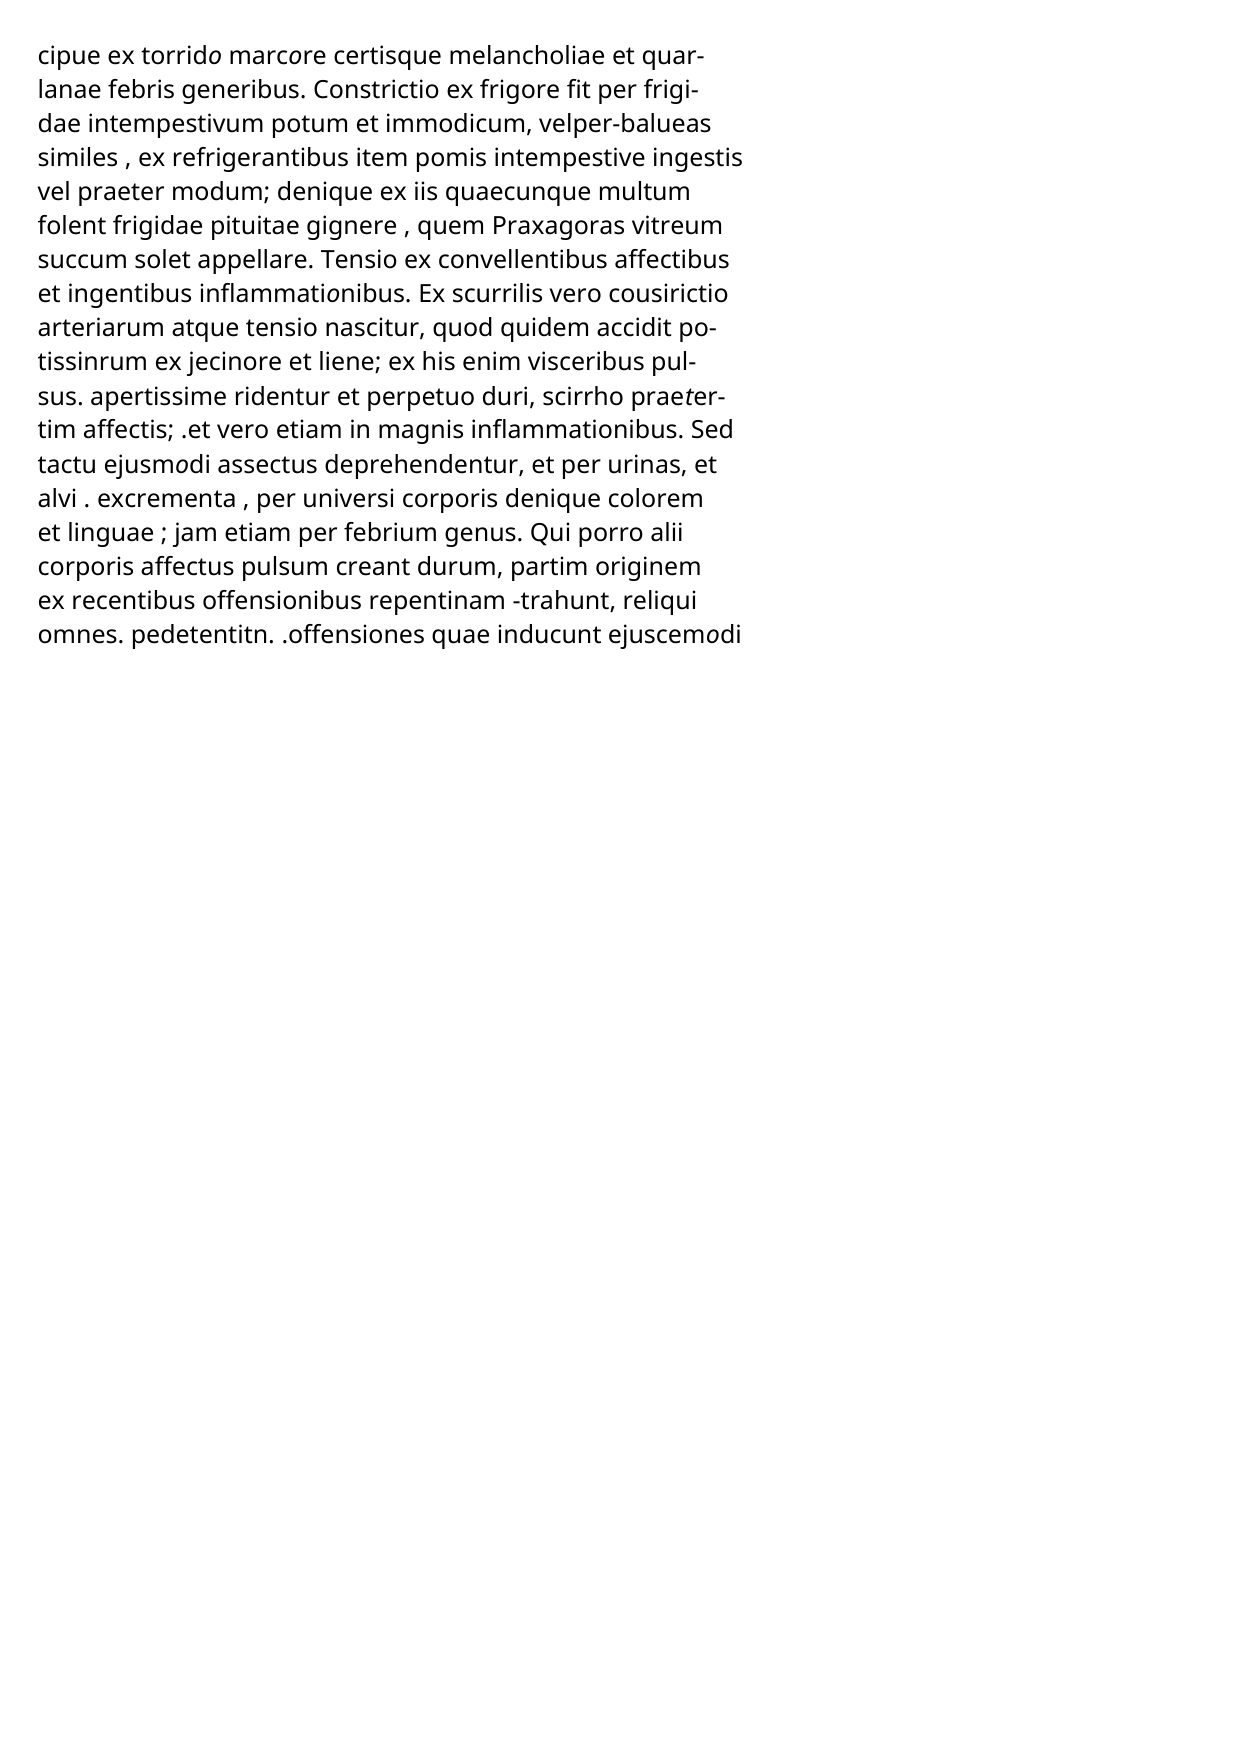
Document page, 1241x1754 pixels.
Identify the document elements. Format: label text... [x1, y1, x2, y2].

text cipue ex torrido marcore certisque melancholiae et quar- lanae febris generibus. Constrictio ex frigore fit per frigi- dae intempestivum potum et immodicum, velper-balueas similes , ex refrigerantibus item pomis intempestive ingestis vel praeter modum; denique ex iis quaecunque multum folent frigidae pituitae gignere , quem Praxagoras vitreum succum solet appellare. Tensio ex convellentibus affectibus et ingentibus inflammationibus. Ex scurrilis vero cousirictio arteriarum atque tensio nascitur, quod quidem accidit po- tissinrum ex jecinore et liene; ex his enim visceribus pul- sus. apertissime ridentur et perpetuo duri, scirrho praeter- tim affectis; .et vero etiam in magnis inflammationibus. Sed tactu ejusmodi assectus deprehendentur, et per urinas, et alvi . excrementa , per universi corporis denique colorem et linguae ; jam etiam per febrium genus. Qui porro alii corporis affectus pulsum creant durum, partim originem ex recentibus offensionibus repentinam -trahunt, reliqui omnes. pedetentitn. .offensiones quae inducunt ejuscemodi [37, 37, 1203, 651]
